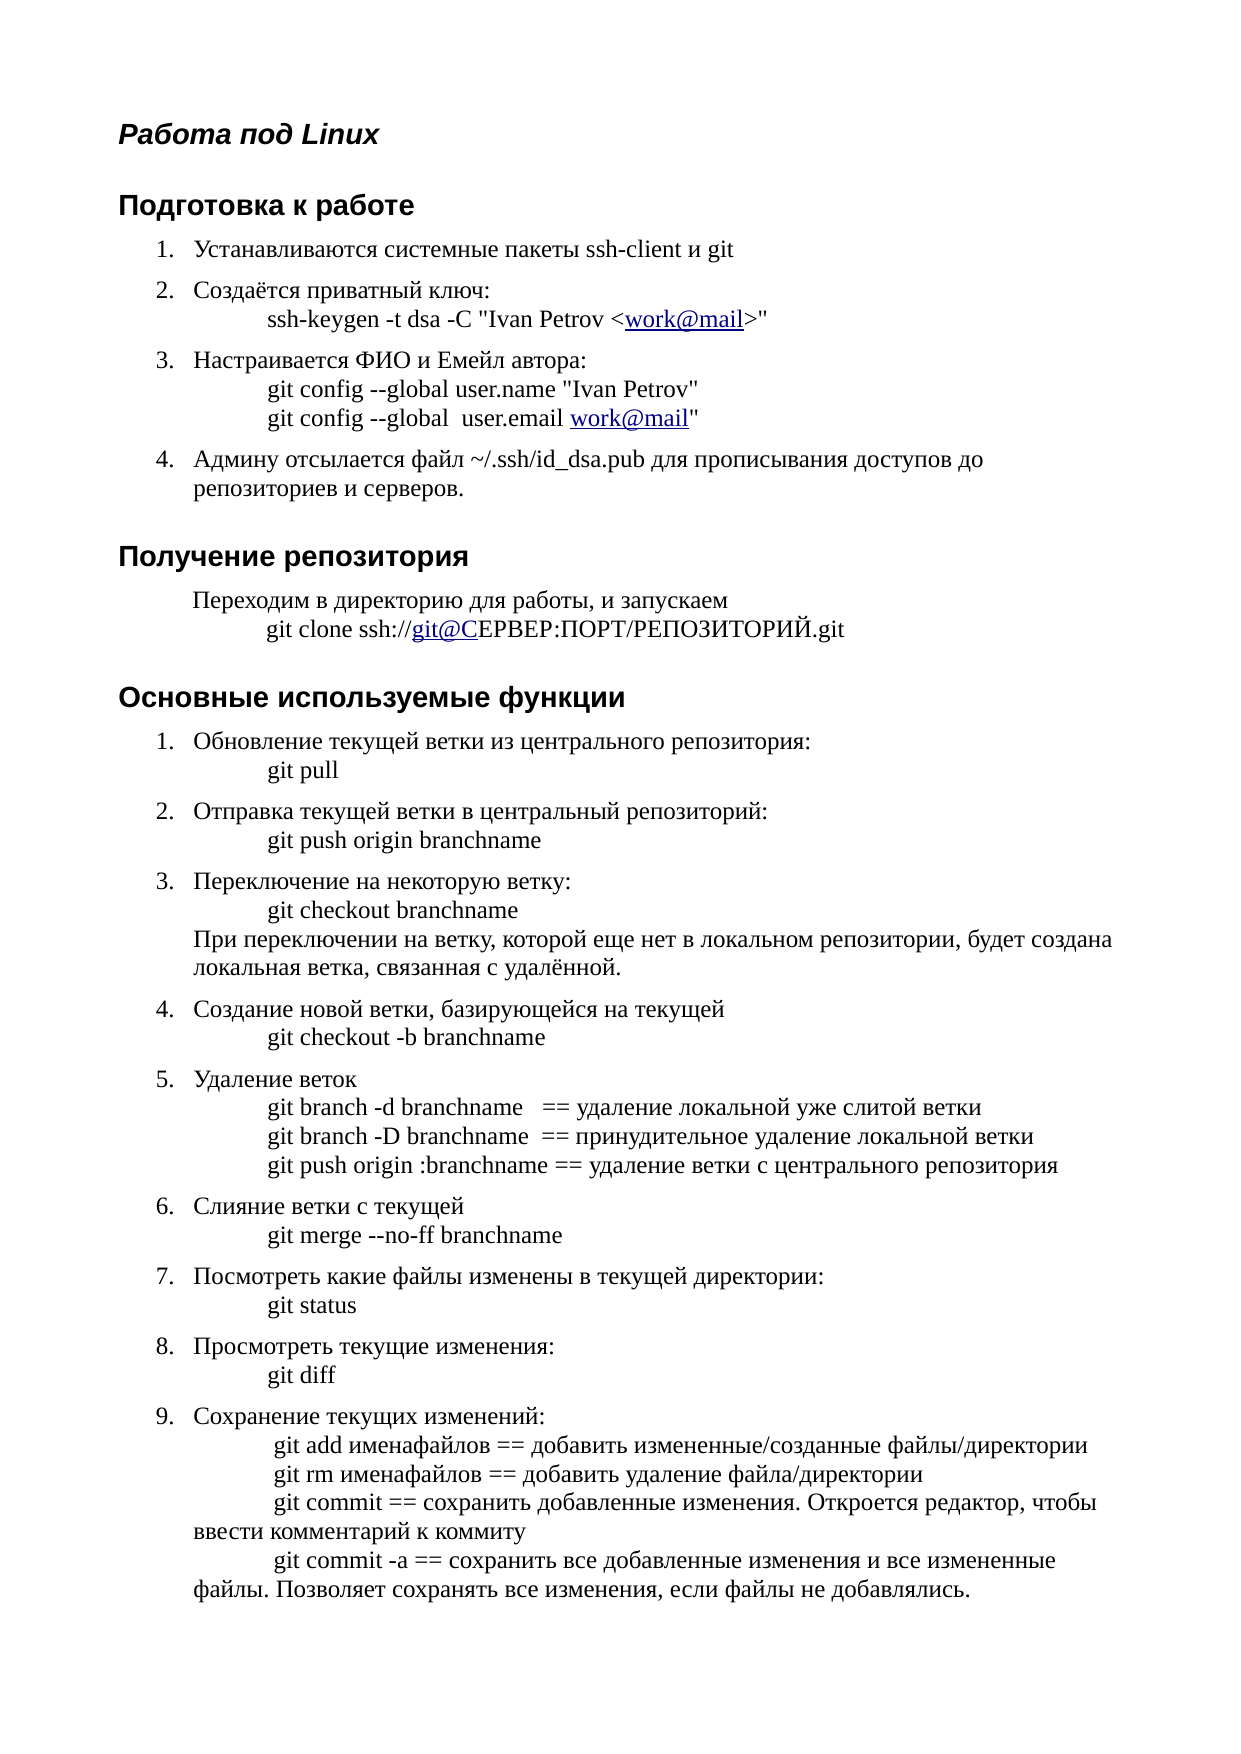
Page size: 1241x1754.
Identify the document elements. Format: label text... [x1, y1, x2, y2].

subtitle Получение репозитория [118, 539, 1122, 573]
list Настраивается ФИО и Емейл автора: git config --global user.name "Ivan Petrov" git config --global user.email work@mail" [156, 345, 1122, 432]
list Просмотреть текущие изменения: git diff [156, 1331, 1122, 1389]
list Слияние ветки с текущей git merge --no-ff branchname [156, 1191, 1122, 1249]
list Отправка текущей ветки в центральный репозиторий: git push origin branchname [156, 796, 1122, 854]
list Переключение на некоторую ветку: git checkout branchname При переключении на ветку, которой еще нет в локальном репозитории, будет создана локальная ветка, связанная с удалённой. [156, 866, 1122, 981]
text Переходим в директорию для работы, и запускаем git clone ssh://git@СЕРВЕР:ПОРТ/РЕПОЗИТОРИЙ.git [118, 585, 1122, 643]
list Админу отсылается файл ~/.ssh/id_dsa.pub для прописывания доступов до репозиториев и серверов. [156, 444, 1122, 502]
subtitle Основные используемые функции [118, 680, 1122, 714]
list Сохранение текущих изменений: git add именафайлов == добавить измененные/созданные файлы/директории git rm именафайлов == добавить удаление файла/директории git commit == сохранить добавленные изменения. Откроется редактор, чтобы ввести комментарий к коммиту git commit -a == сохранить все добавленные изменения и все измененные файлы. Позволяет сохранять все изменения, если файлы не добавлялись. [156, 1401, 1122, 1602]
list Создаётся приватный ключ: ssh-keygen -t dsa -C "Ivan Petrov <work@mail>" [156, 275, 1122, 333]
subtitle Подготовка к работе [118, 188, 1122, 222]
list Устанавливаются системные пакеты ssh-client и git [156, 234, 1122, 263]
list Удаление веток git branch -d branchname == удаление локальной уже слитой ветки git branch -D branchname == принудительное удаление локальной ветки git push origin :branchname == удаление ветки с центрального репозитория [156, 1064, 1122, 1179]
list Обновление текущей ветки из центрального репозитория: git pull [156, 726, 1122, 784]
list Создание новой ветки, базирующейся на текущей git checkout -b branchname [156, 994, 1122, 1051]
list Посмотреть какие файлы изменены в текущей директории: git status [156, 1261, 1122, 1319]
subtitle Работа под Linux [118, 117, 1122, 151]
